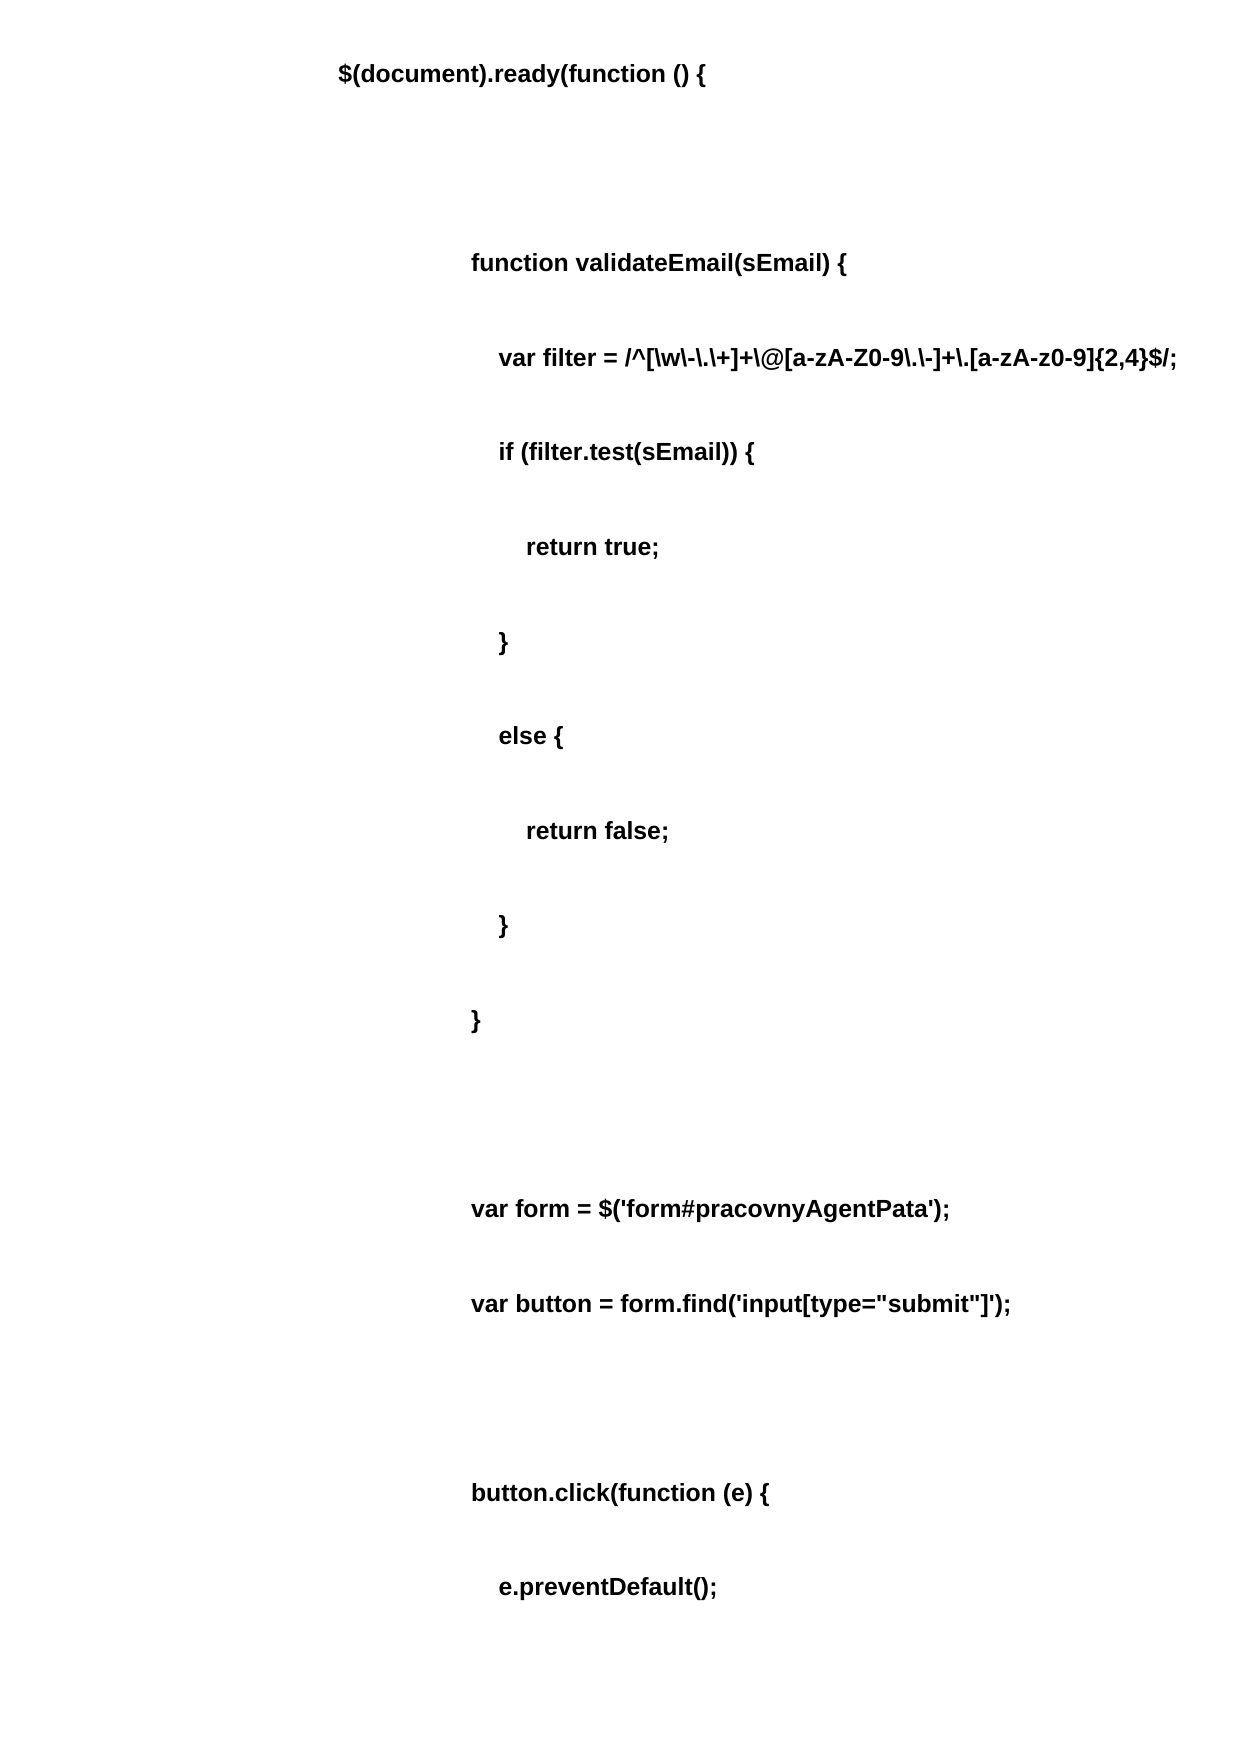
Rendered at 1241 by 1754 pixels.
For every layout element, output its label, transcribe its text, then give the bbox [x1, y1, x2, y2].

subtitle } [118, 882, 1181, 939]
subtitle var filter = /^[\w\-\.\+]+\@[a-zA-Z0-9\.\-]+\.[a-zA-z0-9]{2,4}$/; [118, 314, 1181, 371]
subtitle return false; [118, 787, 1181, 844]
subtitle else { [118, 693, 1181, 750]
subtitle function validateEmail(sEmail) { [118, 220, 1181, 277]
subtitle button.click(function (e) { [118, 1449, 1181, 1506]
subtitle var button = form.find('input[type="submit"]'); [118, 1260, 1181, 1317]
subtitle return true; [118, 503, 1181, 561]
subtitle $(document).ready(function () { [118, 59, 1181, 88]
subtitle } [118, 976, 1181, 1033]
subtitle e.preventDefault(); [118, 1544, 1181, 1601]
subtitle if (filter.test(sEmail)) { [118, 409, 1181, 466]
subtitle var form = $('form#pracovnyAgentPata'); [118, 1166, 1181, 1223]
subtitle } [118, 598, 1181, 655]
